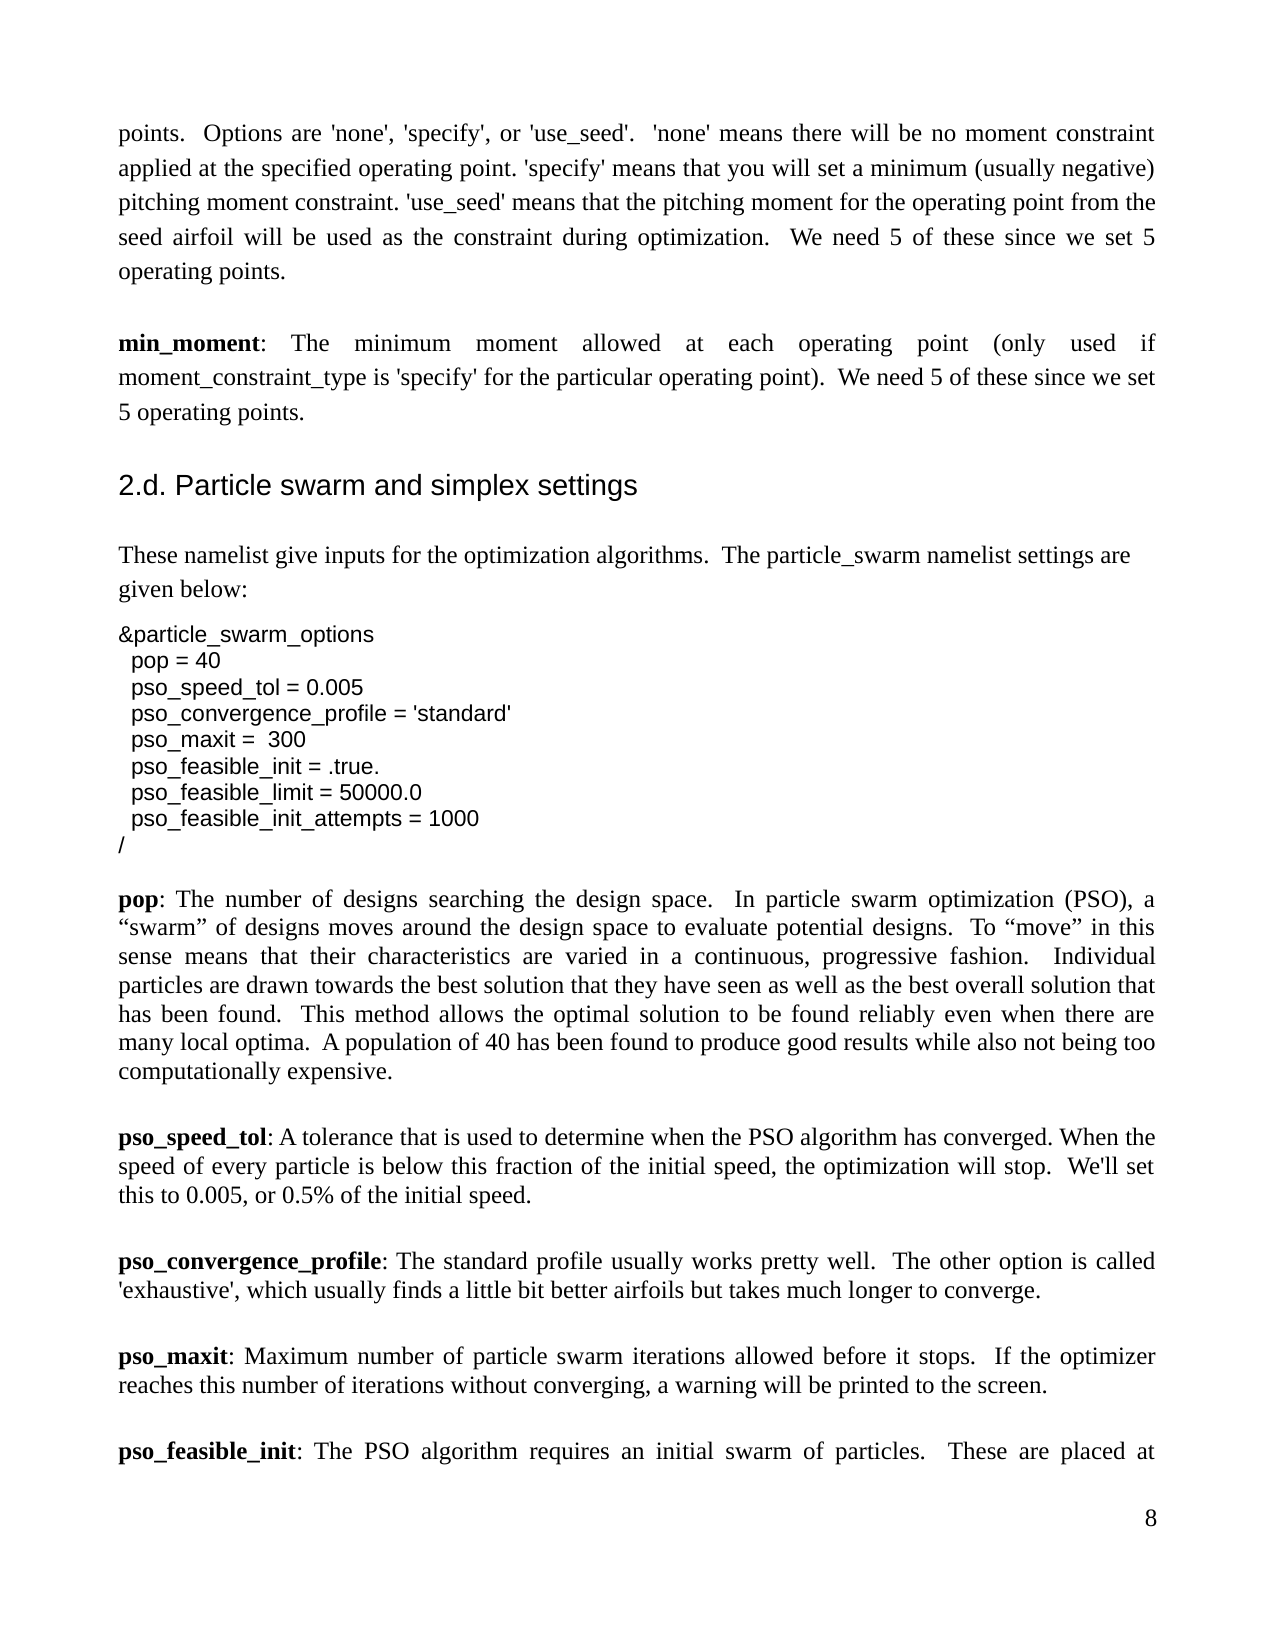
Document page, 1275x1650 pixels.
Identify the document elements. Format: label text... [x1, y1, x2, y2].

text pso_maxit: Maximum number of particle swarm iterations allowed before it stops. If the optimizer reaches this number of iterations without converging, a warning will be printed to the screen. [118, 1341, 1157, 1399]
text min_moment: The minimum moment allowed at each operating point (only used if moment_constraint_type is 'specify' for the particular operating point). We need 5 of these since we set 5 operating points. [118, 328, 1157, 426]
text pso_speed_tol: A tolerance that is used to determine when the PSO algorithm has converged. When the speed of every particle is below this fraction of the initial speed, the optimization will stop. We'll set this to 0.005, or 0.5% of the initial speed. [118, 1122, 1157, 1209]
text pso_feasible_init = .true. [118, 753, 1157, 779]
text pso_feasible_init_attempts = 1000 [118, 805, 1157, 832]
text These namelist give inputs for the optimization algorithms. The particle_swarm namelist settings are given below: [118, 540, 1157, 603]
text pso_convergence_profile = 'standard' [118, 700, 1157, 726]
text pso_maxit = 300 [118, 726, 1157, 753]
text &particle_swarm_options [118, 621, 1157, 647]
text pop = 40 [118, 647, 1157, 674]
text pso_speed_tol = 0.005 [118, 674, 1157, 700]
text pop: The number of designs searching the design space. In particle swarm optimization (PSO), a “swarm” of designs moves around the design space to evaluate potential designs. To “move” in this sense means that their characteristics are varied in a continuous, progressive fashion. Individual particles are drawn towards the best solution that they have seen as well as the best overall solution that has been found. This method allows the optimal solution to be found reliably even when there are many local optima. A population of 40 has been found to produce good results while also not being too computationally expensive. [118, 884, 1157, 1085]
text pso_convergence_profile: The standard profile usually works pretty well. The other option is called 'exhaustive', which usually finds a little bit better airfoils but takes much longer to converge. [118, 1246, 1157, 1304]
text pso_feasible_limit = 50000.0 [118, 779, 1157, 805]
subtitle 2.d. Particle swarm and simplex settings [118, 468, 1157, 502]
text pso_feasible_init: The PSO algorithm requires an initial swarm of particles. These are placed at [118, 1436, 1157, 1465]
text points. Options are 'none', 'specify', or 'use_seed'. 'none' means there will be no moment constraint applied at the specified operating point. 'specify' means that you will set a minimum (usually negative) pitching moment constraint. 'use_seed' means that the pitching moment for the operating point from the seed airfoil will be used as the constraint during optimization. We need 5 of these since we set 5 operating points. [118, 118, 1157, 285]
text / [118, 832, 1157, 858]
